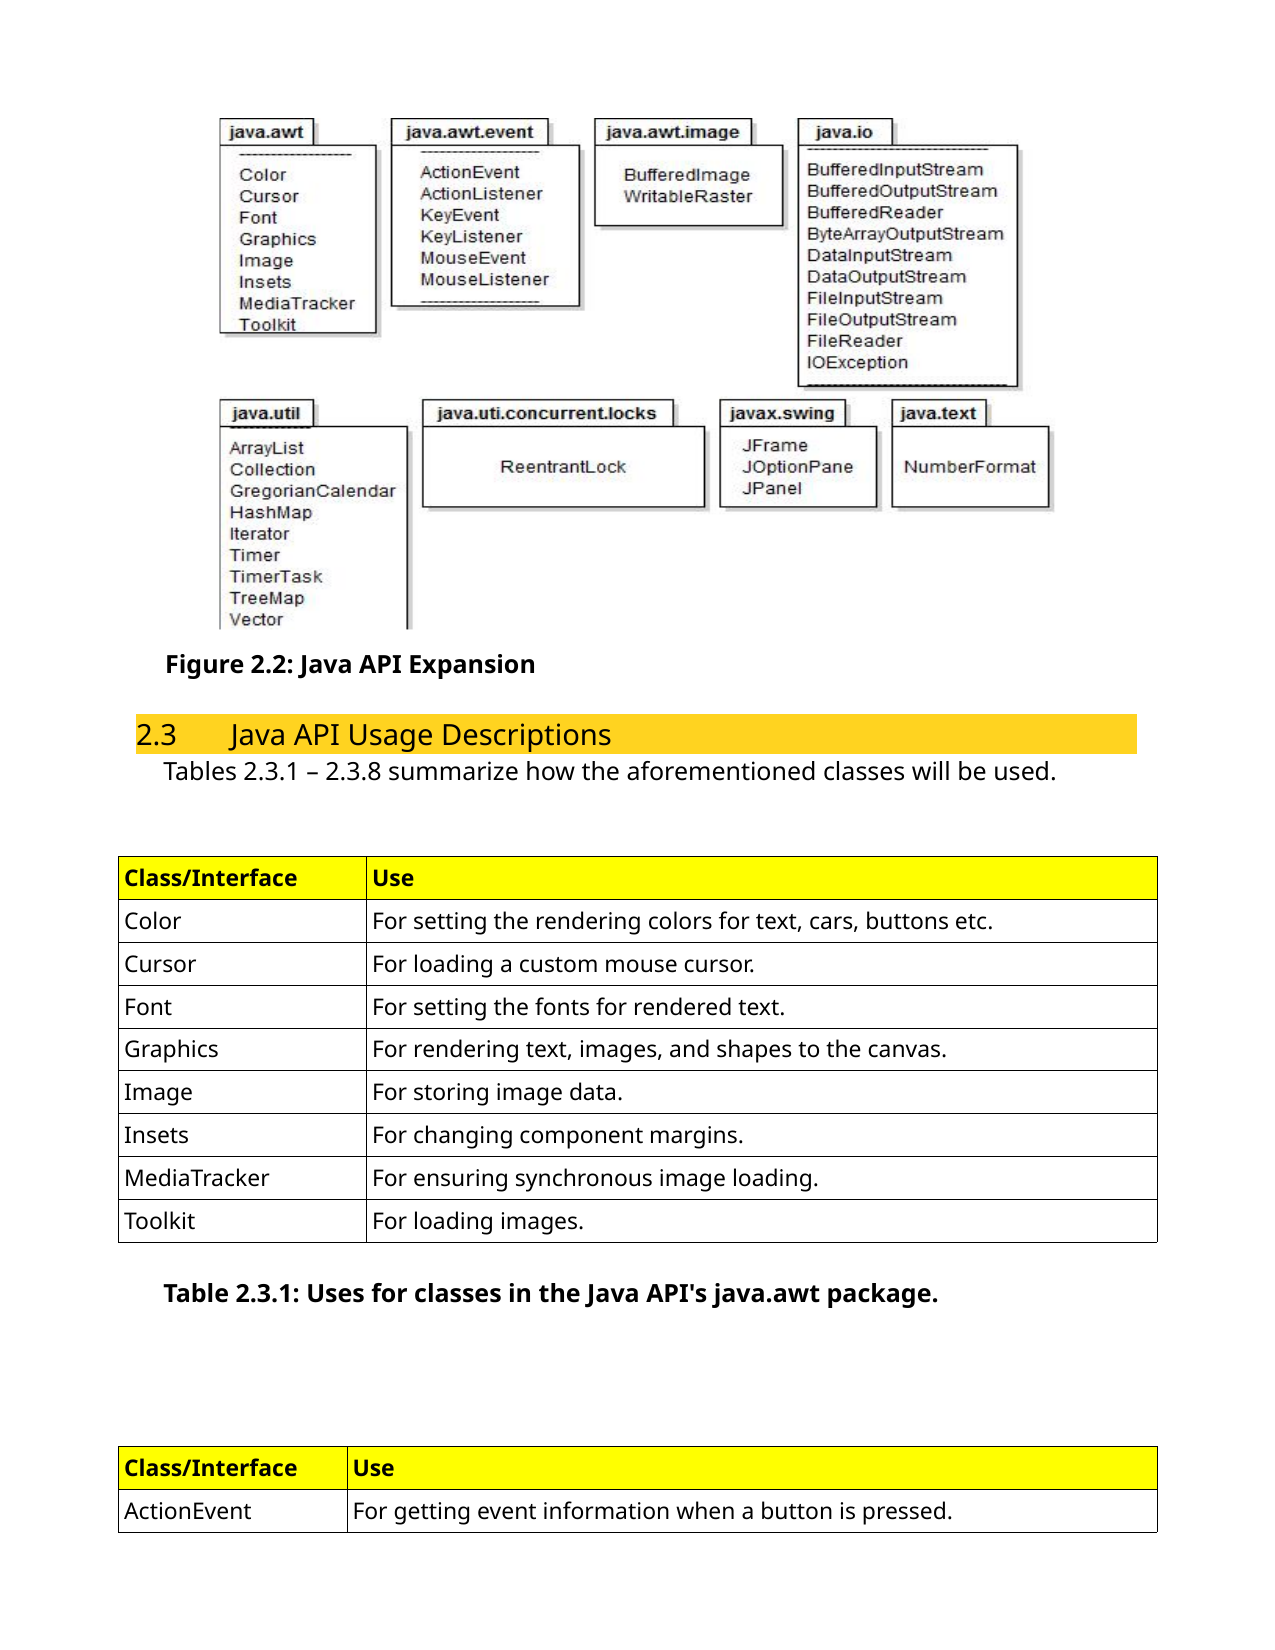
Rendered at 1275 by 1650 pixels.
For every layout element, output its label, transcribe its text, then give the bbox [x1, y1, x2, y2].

table_cell Graphics [119, 1029, 366, 1070]
table_cell For getting event information when a button is pressed. [348, 1490, 1157, 1532]
table_header Use [367, 857, 1157, 899]
table_cell Font [119, 986, 366, 1027]
table_cell For rendering text, images, and shapes to the canvas. [367, 1029, 1157, 1070]
text Table 2.3.1: Uses for classes in the Java API's java.awt package. [163, 1276, 1110, 1310]
text Figure 2.2: Java API Expansion [165, 118, 1110, 680]
table_cell Image [119, 1071, 366, 1113]
table_header Class/Interface [119, 1447, 347, 1489]
table_cell For ensuring synchronous image loading. [367, 1157, 1157, 1199]
table_cell Toolkit [119, 1200, 366, 1242]
table_cell ActionEvent [119, 1490, 347, 1532]
table_header Use [348, 1447, 1157, 1489]
table_cell MediaTracker [119, 1157, 366, 1199]
table_cell For setting the rendering colors for text, cars, buttons etc. [367, 900, 1157, 942]
picture [219, 118, 1056, 647]
table_header Class/Interface [119, 857, 366, 899]
table_cell For setting the fonts for rendered text. [367, 986, 1157, 1027]
list Java API Usage Descriptions [136, 714, 1137, 754]
table_cell For changing component margins. [367, 1114, 1157, 1156]
table_cell For loading a custom mouse cursor. [367, 943, 1157, 985]
table_cell Color [119, 900, 366, 942]
table_cell For storing image data. [367, 1071, 1157, 1113]
list Tables 2.3.1 – 2.3.8 summarize how the aforementioned classes will be used. [163, 754, 1110, 788]
table_cell Cursor [119, 943, 366, 985]
table_cell For loading images. [367, 1200, 1157, 1242]
table_cell Insets [119, 1114, 366, 1156]
